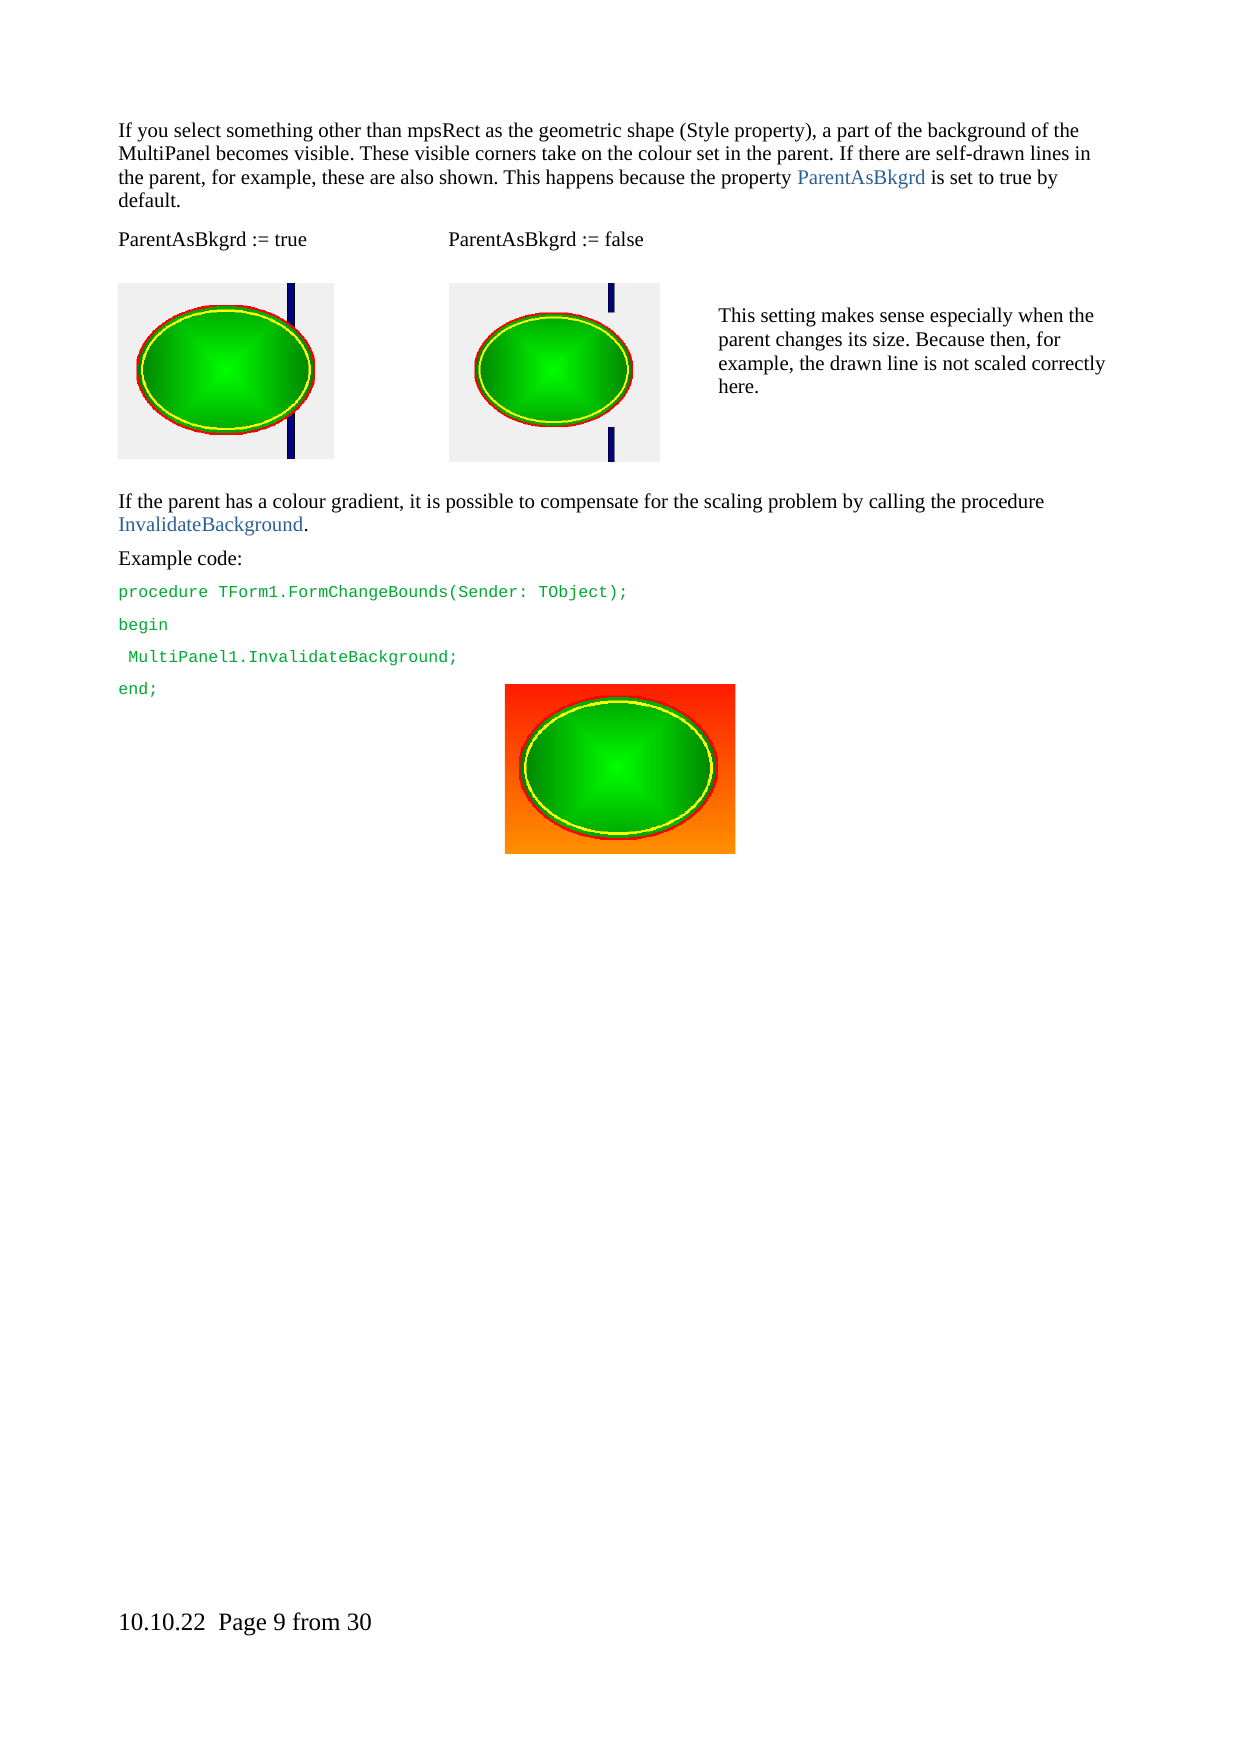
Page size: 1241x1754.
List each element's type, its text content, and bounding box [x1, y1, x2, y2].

text ParentAsBkgrd := true ParentAsBkgrd := false [118, 227, 1122, 251]
text If you select something other than mpsRect as the geometric shape (Style property), a part of the background of the MultiPanel becomes visible. These visible corners take on the colour set in the parent. If there are self-drawn lines in the parent, for example, these are also shown. This happens because the property ParentAsBkgrd is set to true by default. [118, 118, 1122, 213]
text procedure TForm1.FormChangeBounds(Sender: TObject); [118, 583, 1122, 601]
text begin [118, 616, 1122, 633]
picture [117, 283, 334, 459]
text Example code: [118, 551, 1122, 569]
picture [504, 684, 736, 854]
picture [449, 283, 660, 462]
text end; [118, 680, 1122, 698]
text If the parent has a colour gradient, it is possible to compensate for the scaling problem by calling the procedure InvalidateBackground. [118, 489, 1122, 537]
text This setting makes sense especially when the parent changes its size. Because then, for example, the drawn line is not scaled correctly here. [660, 304, 1122, 398]
text MultiPanel1.InvalidateBackground; [118, 648, 1122, 666]
text [334, 304, 449, 398]
